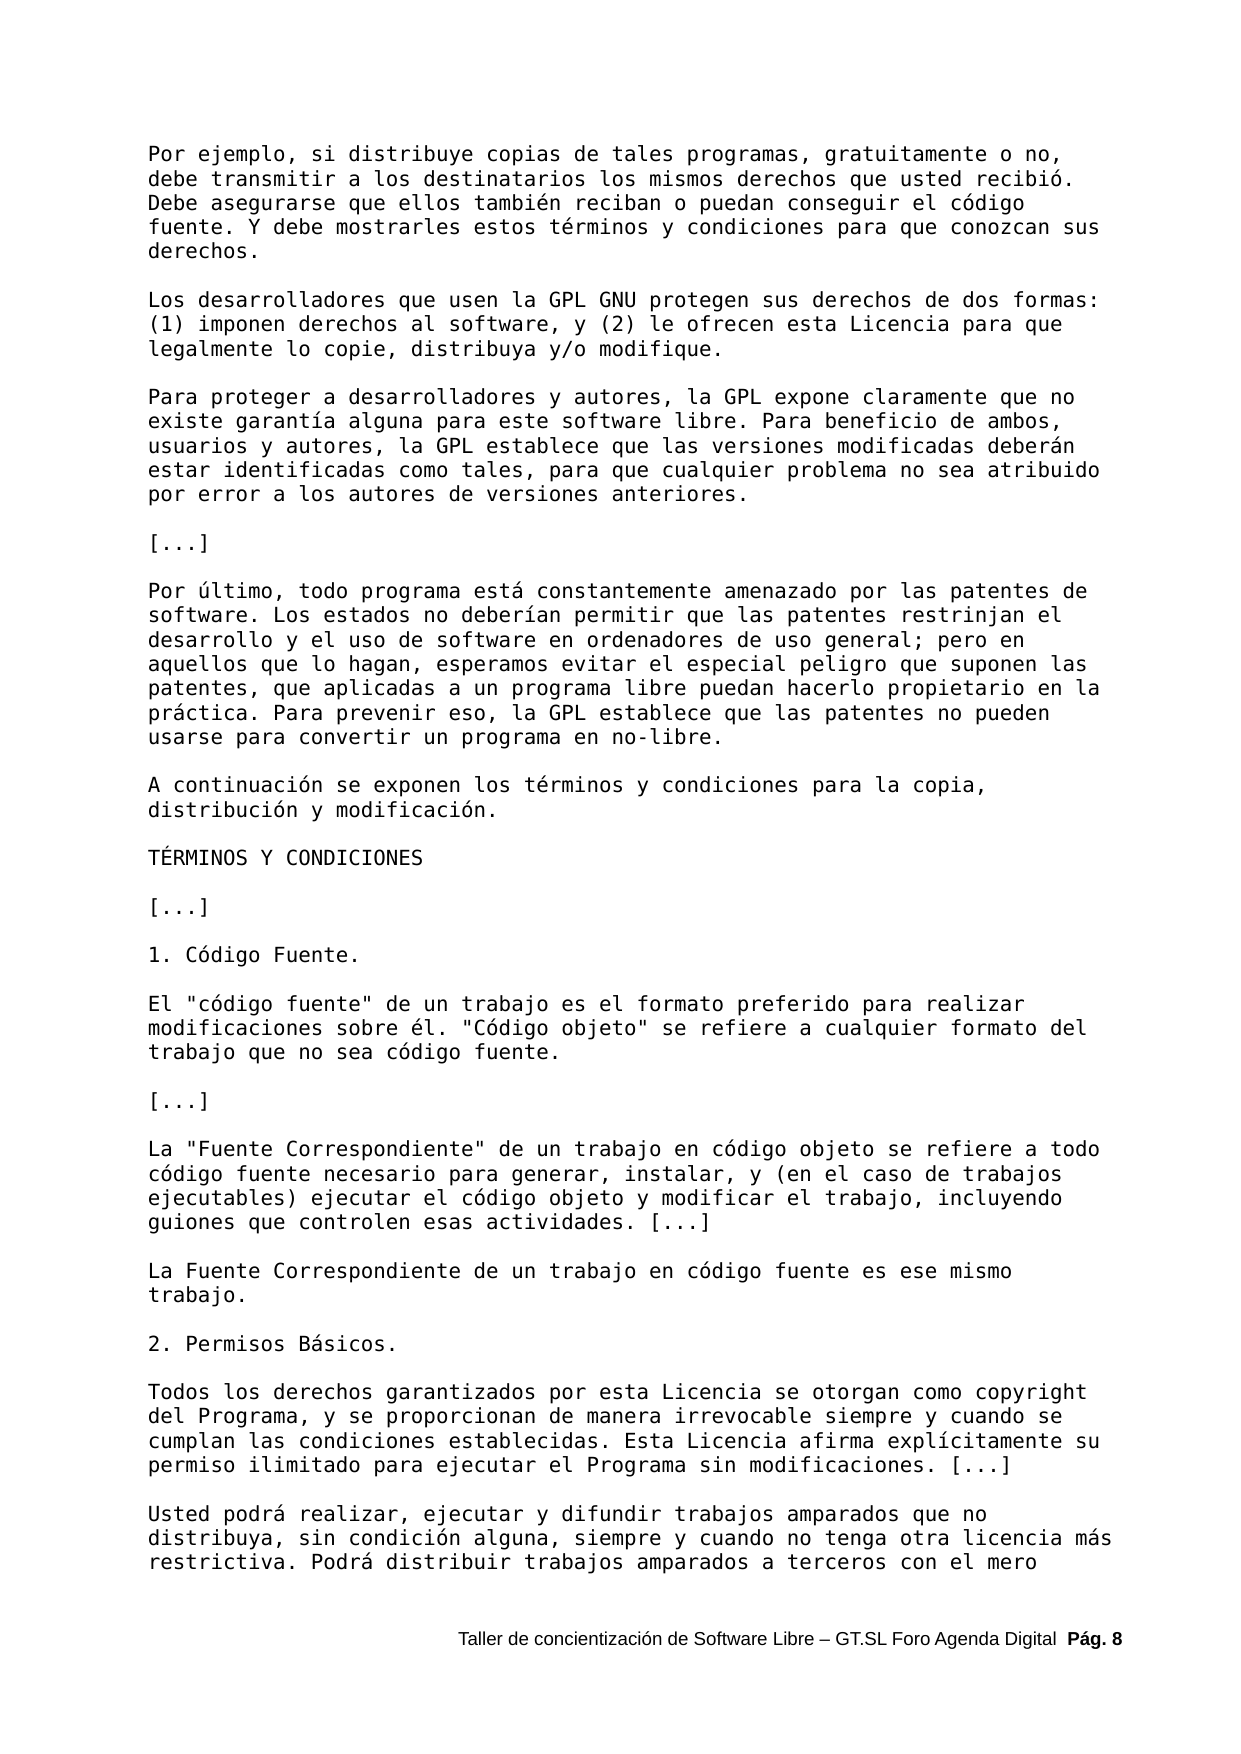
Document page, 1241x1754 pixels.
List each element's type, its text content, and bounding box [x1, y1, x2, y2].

text A continuación se exponen los términos y condiciones para la copia, distribución y modificación. [148, 773, 1122, 822]
text Los desarrolladores que usen la GPL GNU protegen sus derechos de dos formas: (1) imponen derechos al software, y (2) le ofrecen esta Licencia para que legalmente lo copie, distribuya y/o modifique. [148, 288, 1122, 361]
text [...] [148, 1089, 1122, 1113]
text Todos los derechos garantizados por esta Licencia se otorgan como copyright del Programa, y se proporcionan de manera irrevocable siempre y cuando se cumplan las condiciones establecidas. Esta Licencia afirma explícitamente su permiso ilimitado para ejecutar el Programa sin modificaciones. [...] [148, 1380, 1122, 1477]
text [...] [148, 895, 1122, 919]
text 2. Permisos Básicos. [148, 1332, 1122, 1356]
text Por ejemplo, si distribuye copias de tales programas, gratuitamente o no, debe transmitir a los destinatarios los mismos derechos que usted recibió. Debe asegurarse que ellos también reciban o puedan conseguir el código fuente. Y debe mostrarles estos términos y condiciones para que conozcan sus derechos. [148, 142, 1122, 264]
text Por último, todo programa está constantemente amenazado por las patentes de software. Los estados no deberían permitir que las patentes restrinjan el desarrollo y el uso de software en ordenadores de uso general; pero en aquellos que lo hagan, esperamos evitar el especial peligro que suponen las patentes, que aplicadas a un programa libre puedan hacerlo propietario en la práctica. Para prevenir eso, la GPL establece que las patentes no pueden usarse para convertir un programa en no-libre. [148, 579, 1122, 749]
text 1. Código Fuente. [148, 943, 1122, 968]
text La "Fuente Correspondiente" de un trabajo en código objeto se refiere a todo código fuente necesario para generar, instalar, y (en el caso de trabajos ejecutables) ejecutar el código objeto y modificar el trabajo, incluyendo guiones que controlen esas actividades. [...] [148, 1137, 1122, 1234]
text El "código fuente" de un trabajo es el formato preferido para realizar modificaciones sobre él. "Código objeto" se refiere a cualquier formato del trabajo que no sea código fuente. [148, 992, 1122, 1065]
text TÉRMINOS Y CONDICIONES [148, 846, 1122, 871]
text [...] [148, 531, 1122, 555]
text La Fuente Correspondiente de un trabajo en código fuente es ese mismo trabajo. [148, 1259, 1122, 1307]
text Para proteger a desarrolladores y autores, la GPL expone claramente que no existe garantía alguna para este software libre. Para beneficio de ambos, usuarios y autores, la GPL establece que las versiones modificadas deberán estar identificadas como tales, para que cualquier problema no sea atribuido por error a los autores de versiones anteriores. [148, 385, 1122, 506]
text Usted podrá realizar, ejecutar y difundir trabajos amparados que no distribuya, sin condición alguna, siempre y cuando no tenga otra licencia más restrictiva. Podrá distribuir trabajos amparados a terceros con el mero [148, 1502, 1122, 1574]
